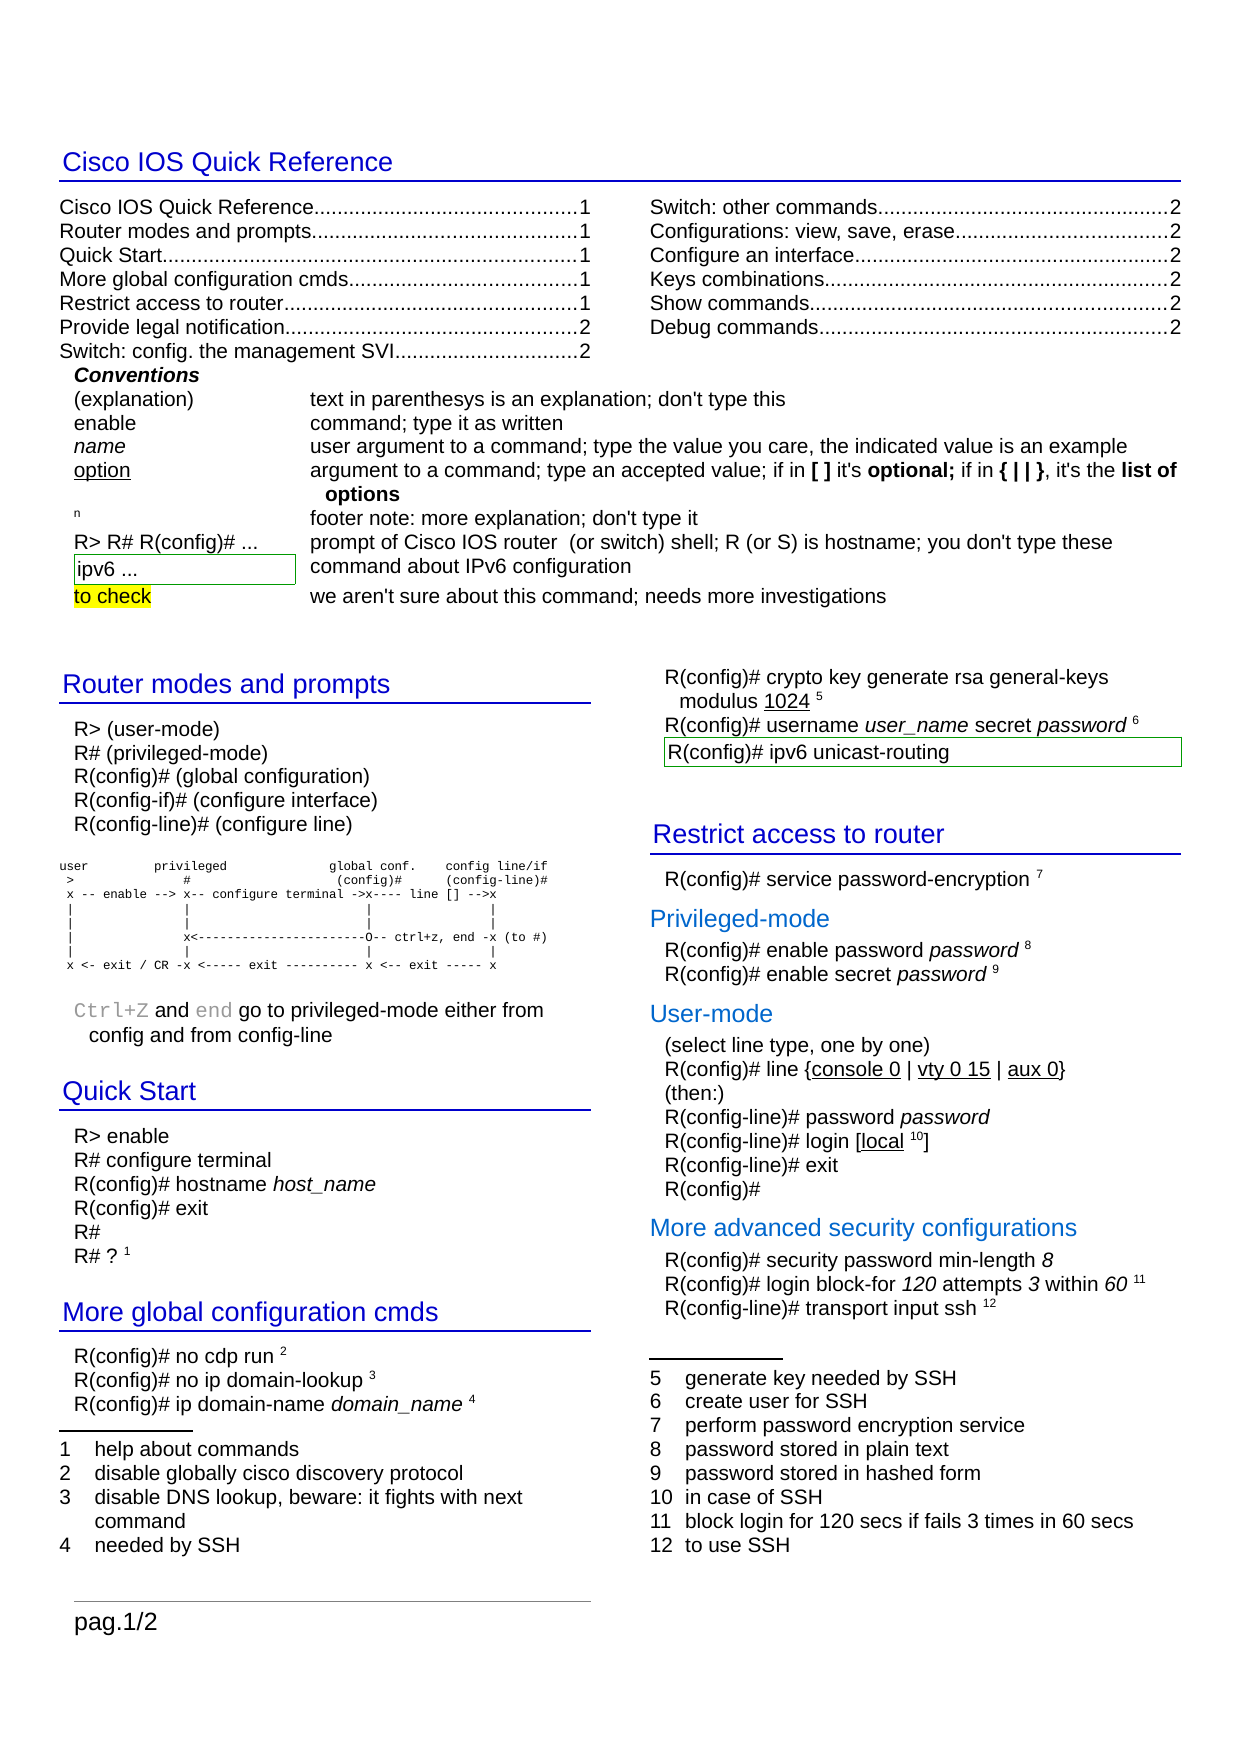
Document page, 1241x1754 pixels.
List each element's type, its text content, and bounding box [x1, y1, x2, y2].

table_cell argument to a command; type an accepted value; if in [ ] it's optional; if in { | | }, it's the list of options [295, 458, 1181, 506]
text R(config)# no cdp run [74, 1344, 591, 1368]
text R(config)# security password min-length 8 [664, 1248, 1181, 1272]
text R(config)# enable secret password [664, 962, 1181, 986]
text R# configure terminal [74, 1148, 591, 1172]
text R(config-line)# (configure line) [74, 812, 591, 836]
table_header (explanation) [59, 386, 295, 410]
text R(config-line)# exit [664, 1153, 1181, 1177]
table_cell enable [59, 410, 295, 434]
text Switch: config. the management SVI 2 [59, 338, 591, 362]
text R(config)# no ip domain-lookup [74, 1368, 591, 1392]
subtitle More advanced security configurations [649, 1213, 1181, 1242]
text R(config)# (global configuration) [74, 764, 591, 788]
text R(config-line)# password password [664, 1105, 1181, 1129]
text R(config)# login block-for 120 attempts 3 within 60 [664, 1272, 1181, 1296]
text R(config)# exit [74, 1196, 591, 1220]
subtitle User-mode [649, 999, 1181, 1027]
table_cell user argument to a command; type the value you care, the indicated value is an example [295, 434, 1181, 458]
text needed by SSH [59, 1533, 591, 1557]
text R(config-if)# (configure interface) [74, 788, 591, 812]
text More global configuration cmds 1 [59, 267, 591, 291]
text R(config)# enable password password [664, 938, 1181, 962]
text Cisco IOS Quick Reference 1 [59, 195, 591, 219]
text disable DNS lookup, beware: it fights with next command [59, 1485, 591, 1533]
text R(config)# line {console 0 | vty 0 15 | aux 0} [664, 1057, 1181, 1081]
text x -- enable --> x-- configure terminal ->x---- line [] -->x [59, 888, 591, 903]
text | | | | [59, 945, 591, 959]
text R(config-line)# transport input ssh [664, 1296, 1181, 1320]
text block login for 120 secs if fails 3 times in 60 secs [649, 1509, 1181, 1533]
text R> enable [74, 1124, 591, 1148]
text to use SSH [649, 1533, 1181, 1557]
text | | | | [59, 903, 591, 917]
subtitle More global configuration cmds [59, 1293, 591, 1330]
text in case of SSH [649, 1485, 1181, 1509]
text R(config)# ip domain-name domain_name [74, 1392, 591, 1416]
table_cell R> R# R(config)# ... [59, 530, 295, 554]
subtitle Restrict access to router [649, 816, 1181, 855]
text password stored in plain text [649, 1437, 1181, 1461]
text help about commands [59, 1437, 591, 1461]
text Ctrl+Z and end go to privileged-mode either from config and from config-line [74, 997, 591, 1047]
text (then:) [664, 1081, 1181, 1105]
text Router modes and prompts 1 [59, 219, 591, 243]
text generate key needed by SSH [649, 1365, 1181, 1389]
text > # (config)# (config-line)# [59, 874, 591, 888]
text R(config)# [664, 1177, 1181, 1201]
text Configurations: view, save, erase 2 [649, 219, 1181, 243]
text R> (user-mode) [74, 716, 591, 740]
table_cell option [59, 458, 295, 506]
text R(config)# hostname host_name [74, 1172, 591, 1196]
subtitle Quick Start [59, 1072, 591, 1109]
text R(config)# ipv6 unicast-routing [665, 738, 1181, 766]
table_cell name [59, 434, 295, 458]
text R# (privileged-mode) [74, 740, 591, 764]
table_cell footer note: more explanation; don't type it [295, 506, 1181, 530]
table_cell ipv6 ... [75, 555, 295, 584]
subtitle Cisco IOS Quick Reference [59, 143, 1181, 180]
text password stored in hashed form [649, 1461, 1181, 1485]
text user privileged global conf. config line/if [59, 860, 591, 874]
table_cell n [59, 506, 295, 530]
text R# ? [74, 1244, 591, 1268]
text R(config)# crypto key generate rsa general-keys modulus 1024 [664, 665, 1181, 713]
table_cell we aren't sure about this command; needs more investigations [295, 584, 1181, 608]
text R(config)# service password-encryption [664, 867, 1181, 891]
table_cell prompt of Cisco IOS router (or switch) shell; R (or S) is hostname; you don't type these [295, 530, 1181, 554]
table_cell command about IPv6 configuration [296, 554, 1181, 584]
subtitle Router modes and prompts [59, 665, 591, 702]
text Conventions [74, 362, 1181, 386]
text Show commands 2 [649, 291, 1181, 314]
table_cell command; type it as written [295, 410, 1181, 434]
text R(config)# username user_name secret password [664, 713, 1181, 737]
text | x<-----------------------O-- ctrl+z, end -x (to #) [59, 931, 591, 945]
subtitle Privileged-mode [649, 904, 1181, 932]
text Configure an interface 2 [649, 243, 1181, 267]
text R(config-line)# login [local ] [664, 1129, 1181, 1153]
text Keys combinations 2 [649, 267, 1181, 291]
table_header text in parenthesys is an explanation; don't type this [295, 386, 1181, 410]
text Debug commands 2 [649, 314, 1181, 338]
text Switch: other commands 2 [649, 195, 1181, 219]
text x <- exit / CR -x <----- exit ---------- x <-- exit ----- x [59, 959, 591, 973]
table_cell [59, 554, 74, 584]
text Provide legal notification 2 [59, 314, 591, 338]
text disable globally cisco discovery protocol [59, 1461, 591, 1485]
text R# [74, 1220, 591, 1244]
text Restrict access to router 1 [59, 291, 591, 314]
text Quick Start 1 [59, 243, 591, 267]
text (select line type, one by one) [664, 1033, 1181, 1057]
text | | | | [59, 917, 591, 931]
table_cell to check [59, 584, 295, 608]
text perform password encryption service [649, 1413, 1181, 1437]
text create user for SSH [649, 1389, 1181, 1413]
